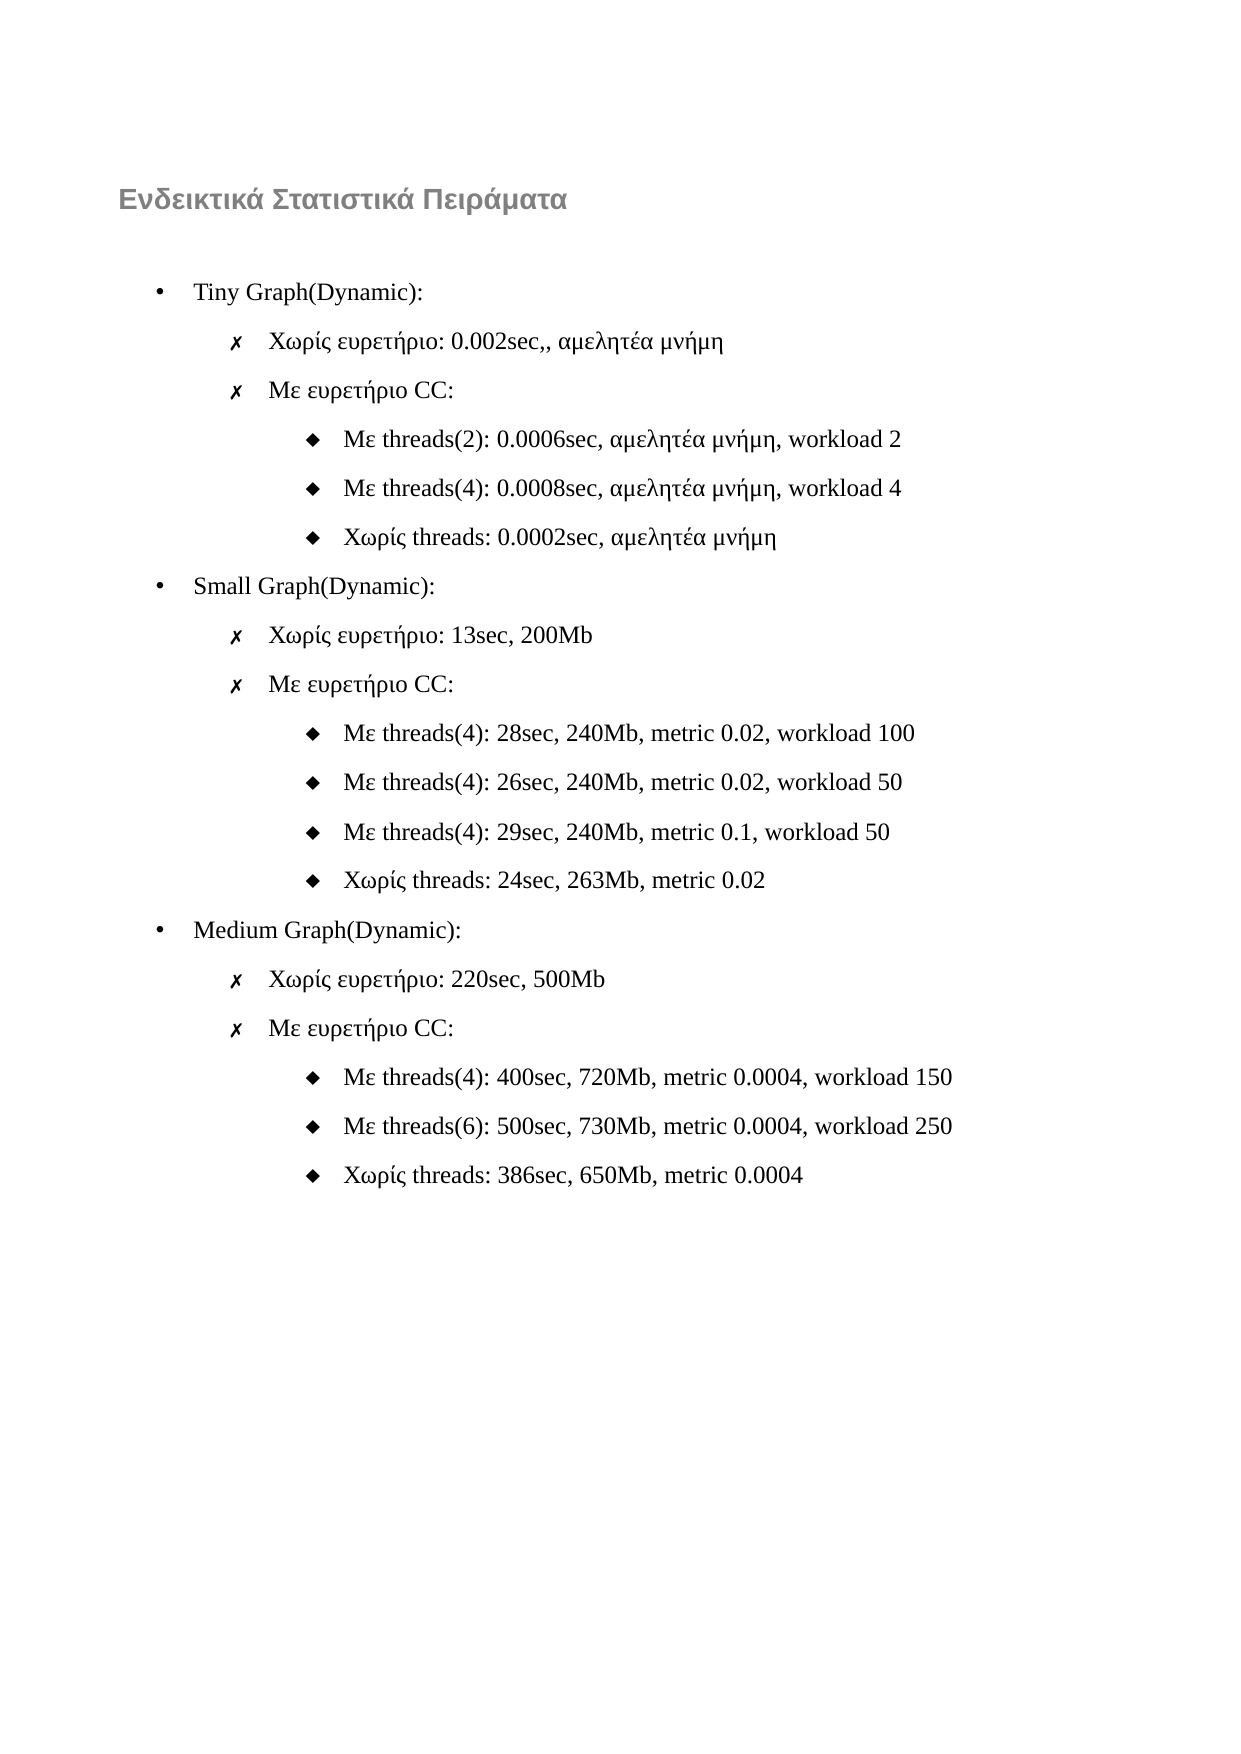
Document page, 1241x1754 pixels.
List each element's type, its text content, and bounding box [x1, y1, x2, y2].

list Medium Graph(Dynamic): [156, 915, 1122, 943]
list Με threads(4): 29sec, 240Mb, metric 0.1, workload 50 [306, 817, 1122, 845]
list Με threads(4): 400sec, 720Mb, metric 0.0004, workload 150 [306, 1062, 1122, 1091]
list Χωρίς threads: 24sec, 263Mb, metric 0.02 [306, 866, 1122, 894]
list Με ευρετήριο CC: [231, 1013, 1122, 1042]
list Με ευρετήριο CC: [231, 375, 1122, 404]
list Με threads(6): 500sec, 730Mb, metric 0.0004, workload 250 [306, 1111, 1122, 1140]
list Χωρίς ευρετήριο: 13sec, 200Mb [231, 620, 1122, 649]
list Με threads(4): 28sec, 240Mb, metric 0.02, workload 100 [306, 718, 1122, 747]
list Χωρίς threads: 0.0002sec, αμελητέα μνήμη [306, 522, 1122, 551]
list Με threads(2): 0.0006sec, αμελητέα μνήμη, workload 2 [306, 424, 1122, 453]
list Small Graph(Dynamic): [156, 571, 1122, 600]
list Με ευρετήριο CC: [231, 669, 1122, 698]
list Χωρίς ευρετήριο: 0.002sec,, αμελητέα μνήμη [231, 326, 1122, 355]
list Χωρίς ευρετήριο: 220sec, 500Mb [231, 964, 1122, 992]
list Με threads(4): 26sec, 240Mb, metric 0.02, workload 50 [306, 767, 1122, 796]
list Χωρίς threads: 386sec, 650Mb, metric 0.0004 [306, 1160, 1122, 1189]
list Με threads(4): 0.0008sec, αμελητέα μνήμη, workload 4 [306, 473, 1122, 502]
subtitle Ενδεικτικά Στατιστικά Πειράματα [118, 182, 1122, 215]
list Tiny Graph(Dynamic): [156, 277, 1122, 306]
